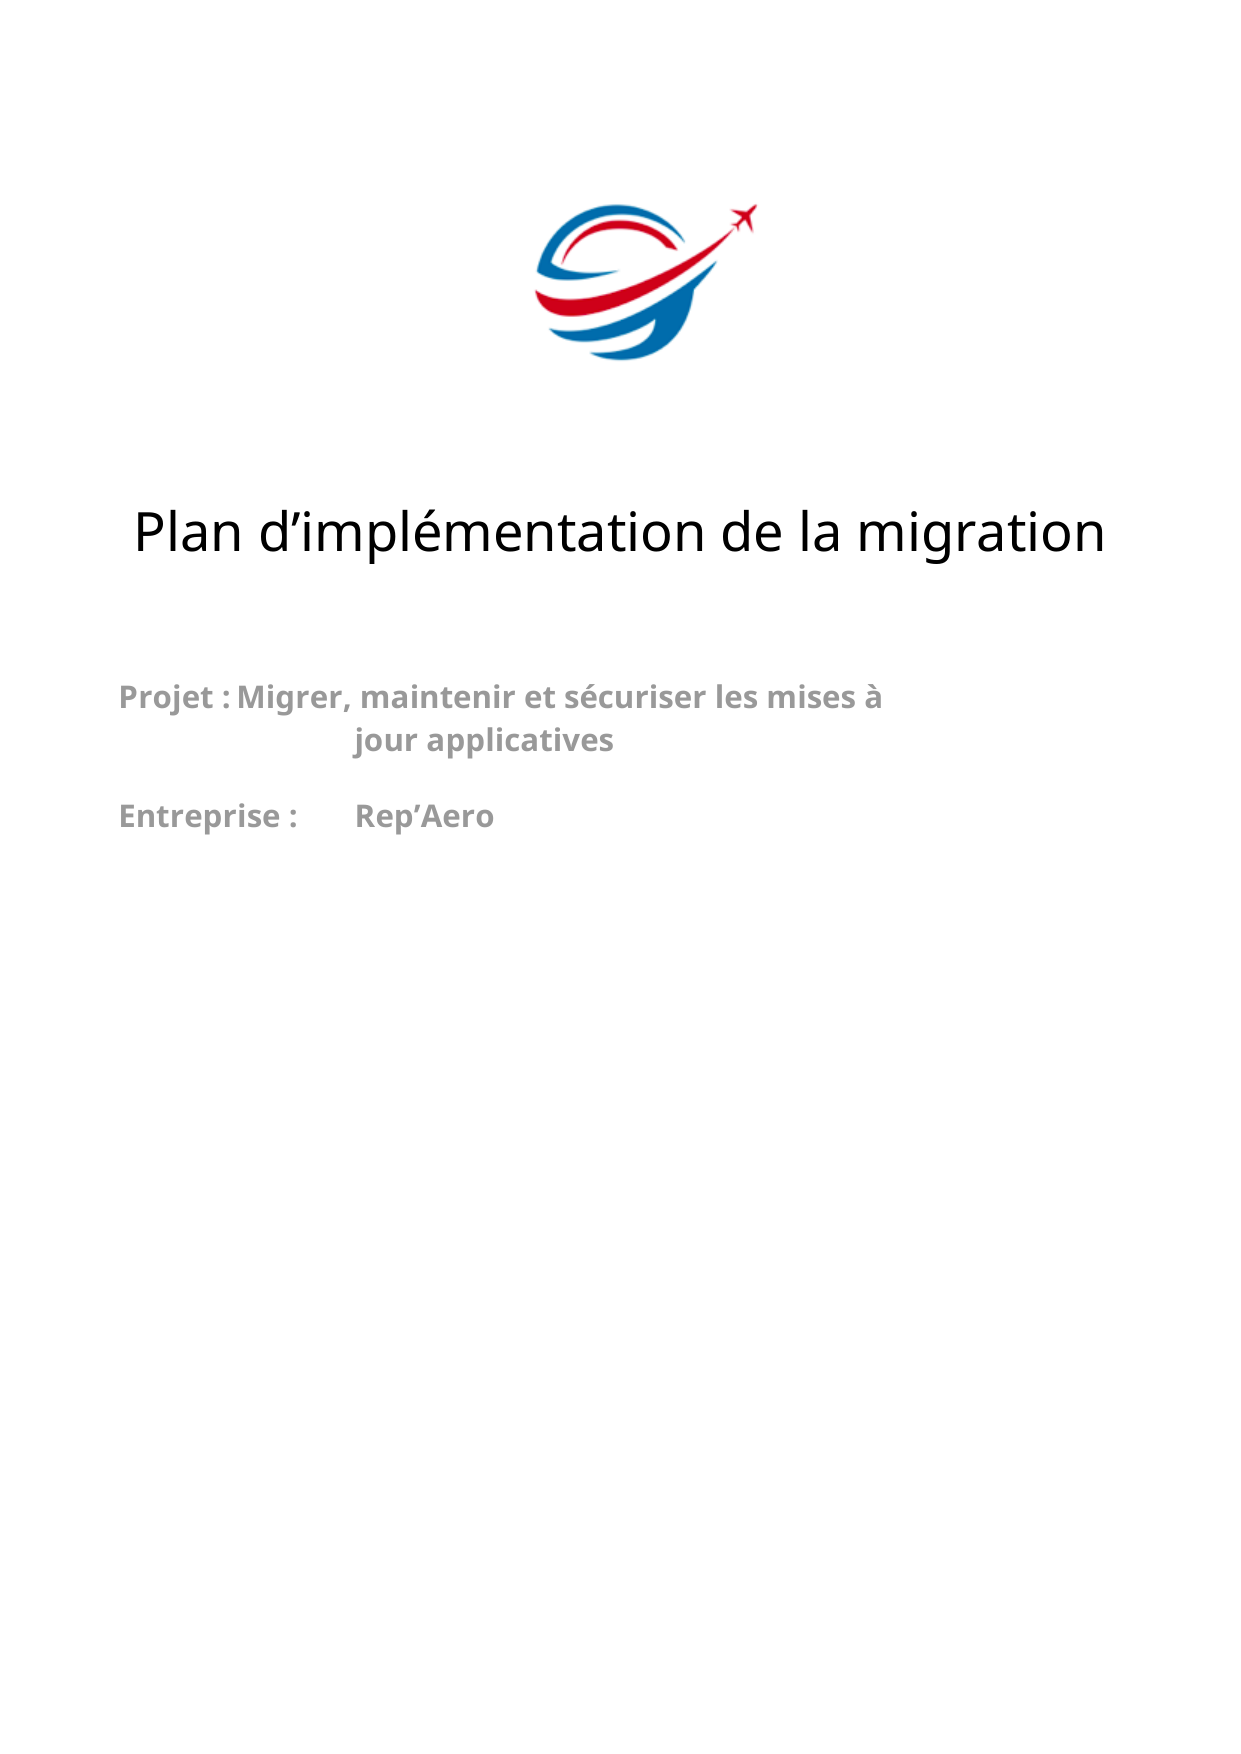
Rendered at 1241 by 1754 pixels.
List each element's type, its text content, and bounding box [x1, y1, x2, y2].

title Plan d’implémentation de la migration [118, 494, 1122, 567]
subtitle Entreprise : Rep’Aero [118, 794, 1122, 836]
picture [532, 196, 764, 375]
subtitle Projet : Migrer, maintenir et sécuriser les mises à jour applicatives [118, 675, 1122, 760]
